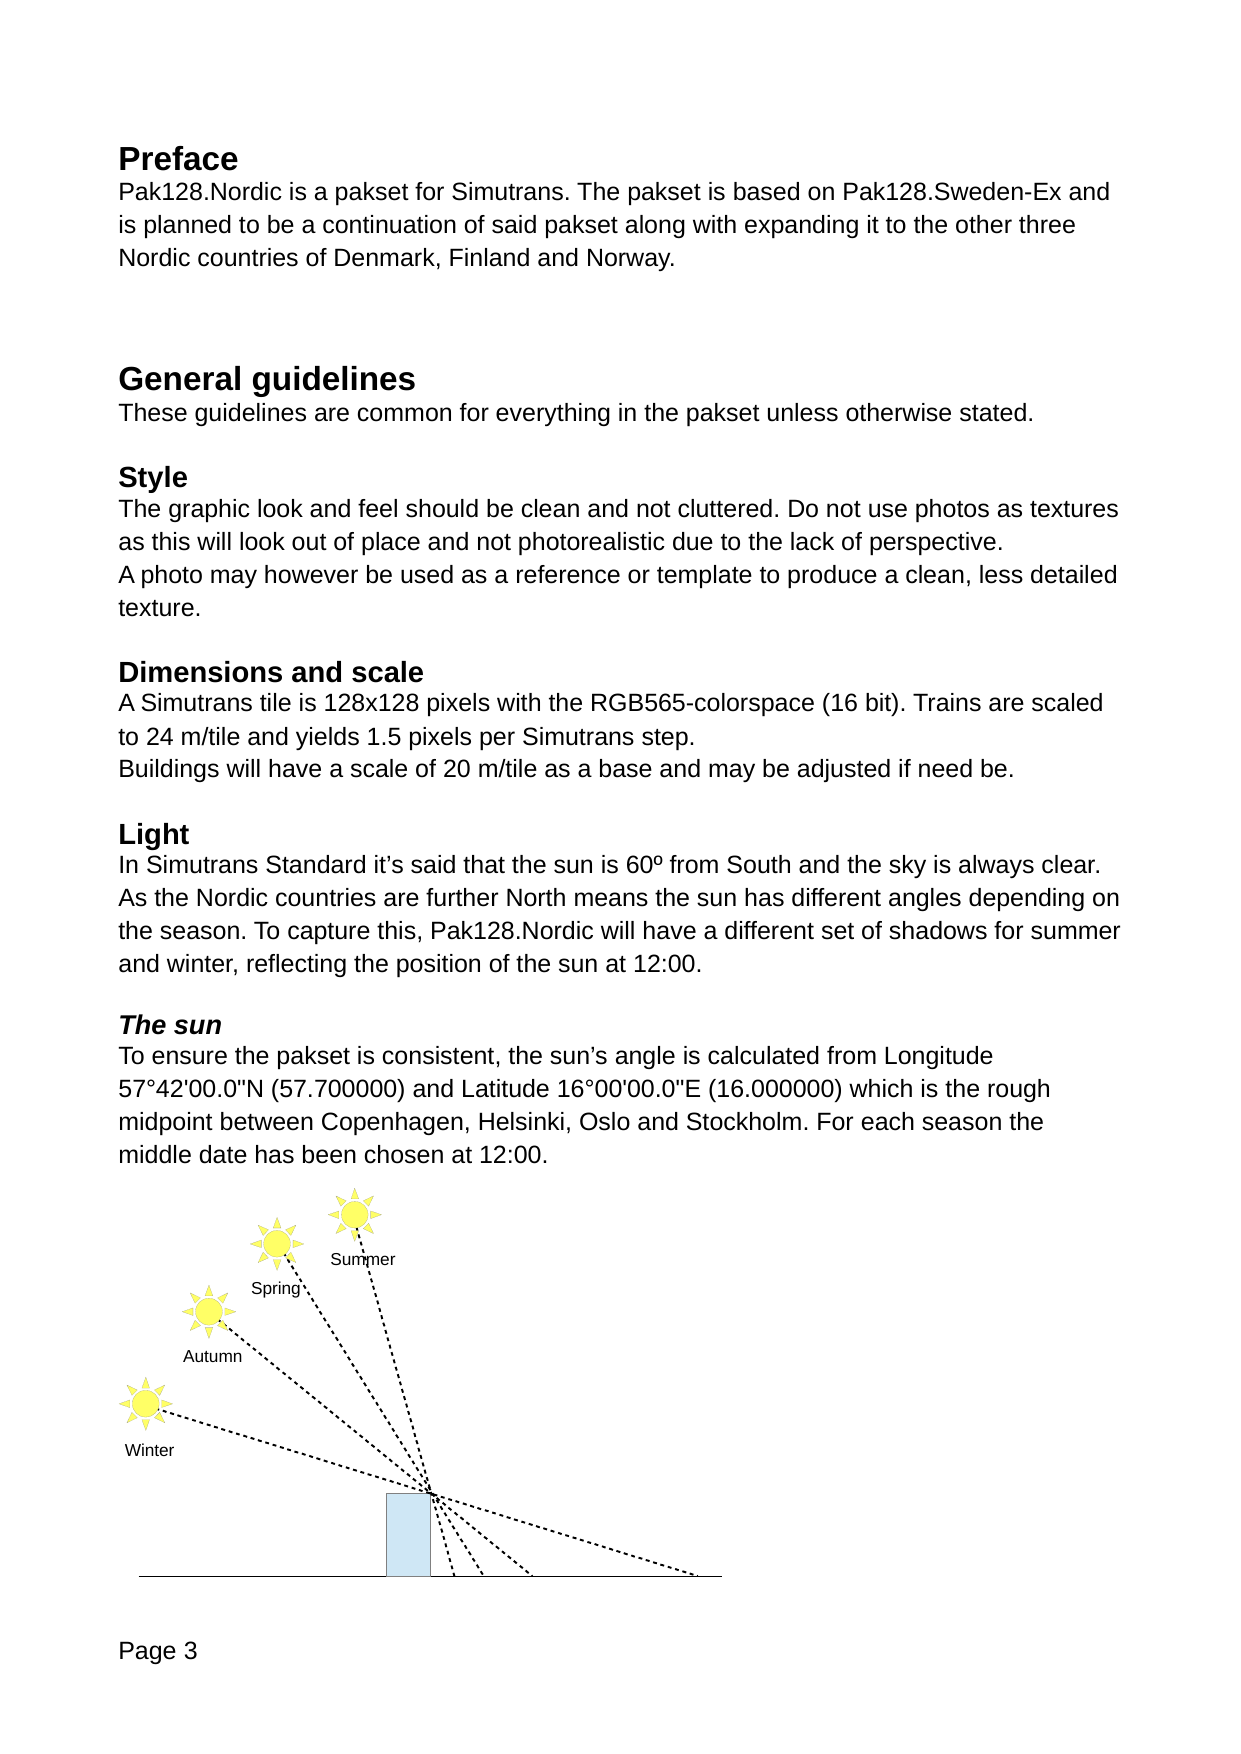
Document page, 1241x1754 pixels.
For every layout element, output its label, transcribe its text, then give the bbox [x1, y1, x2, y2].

text To ensure the pakset is consistent, the sun’s angle is calculated from Longitude 57°42'00.0"N (57.700000) and Latitude 16°00'00.0"E (16.000000) which is the rough midpoint between Copenhagen, Helsinki, Oslo and Stockholm. For each season the middle date has been chosen at 12:00. [118, 1041, 1122, 1168]
subtitle Dimensions and scale [118, 655, 1122, 688]
text Pak128.Nordic is a pakset for Simutrans. The pakset is based on Pak128.Sweden-Ex and is planned to be a continuation of said pakset along with expanding it to the other three Nordic countries of Denmark, Finland and Norway. [118, 177, 1122, 272]
text A Simutrans tile is 128x128 pixels with the RGB565-colorspace (16 bit). Trains are scaled to 24 m/tile and yields 1.5 pixels per Simutrans step. Buildings will have a scale of 20 m/tile as a base and may be adjusted if need be. [118, 688, 1122, 783]
text These guidelines are common for everything in the pakset unless otherwise stated. [118, 398, 1122, 427]
subtitle Preface [118, 139, 1122, 177]
subtitle General guidelines [118, 359, 1122, 398]
subtitle Light [118, 817, 1122, 850]
subtitle The sun [118, 1009, 1122, 1041]
text In Simutrans Standard it’s said that the sun is 60º from South and the sky is always clear. As the Nordic countries are further North means the sun has different angles depending on the season. To capture this, Pak128.Nordic will have a different set of shadows for summer and winter, reflecting the position of the sun at 12:00. [118, 850, 1122, 978]
text The graphic look and feel should be clean and not cluttered. Do not use photos as textures as this will look out of place and not photorealistic due to the lack of perspective. A photo may however be used as a reference or template to produce a clean, less detailed texture. [118, 494, 1122, 621]
subtitle Style [118, 460, 1122, 494]
